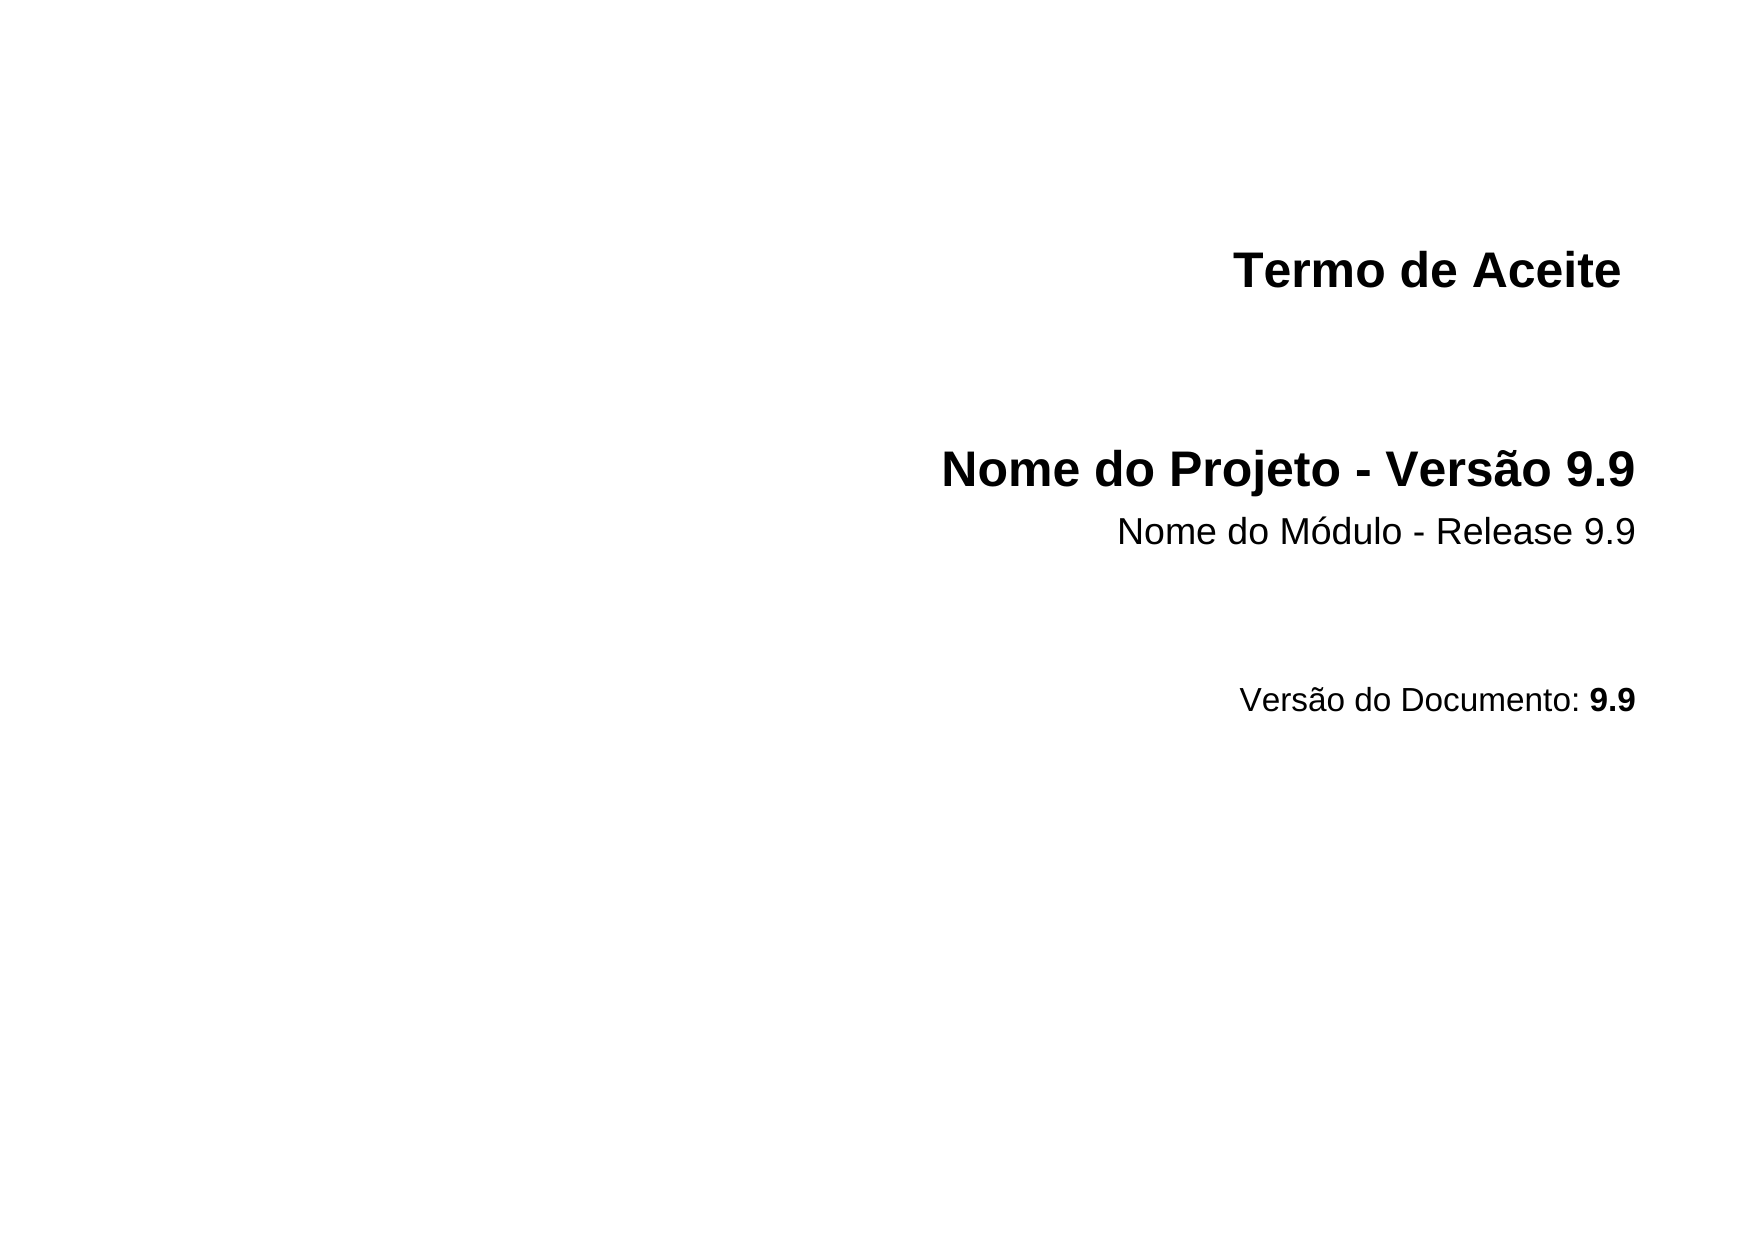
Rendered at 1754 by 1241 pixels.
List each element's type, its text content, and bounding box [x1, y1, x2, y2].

title Nome do Módulo - Release 9.9 [118, 509, 1636, 553]
title Termo de Aceite [118, 240, 1636, 298]
title Nome do Projeto - Versão 9.9 [118, 439, 1636, 497]
title Versão do Documento: 9.9 [118, 680, 1636, 719]
